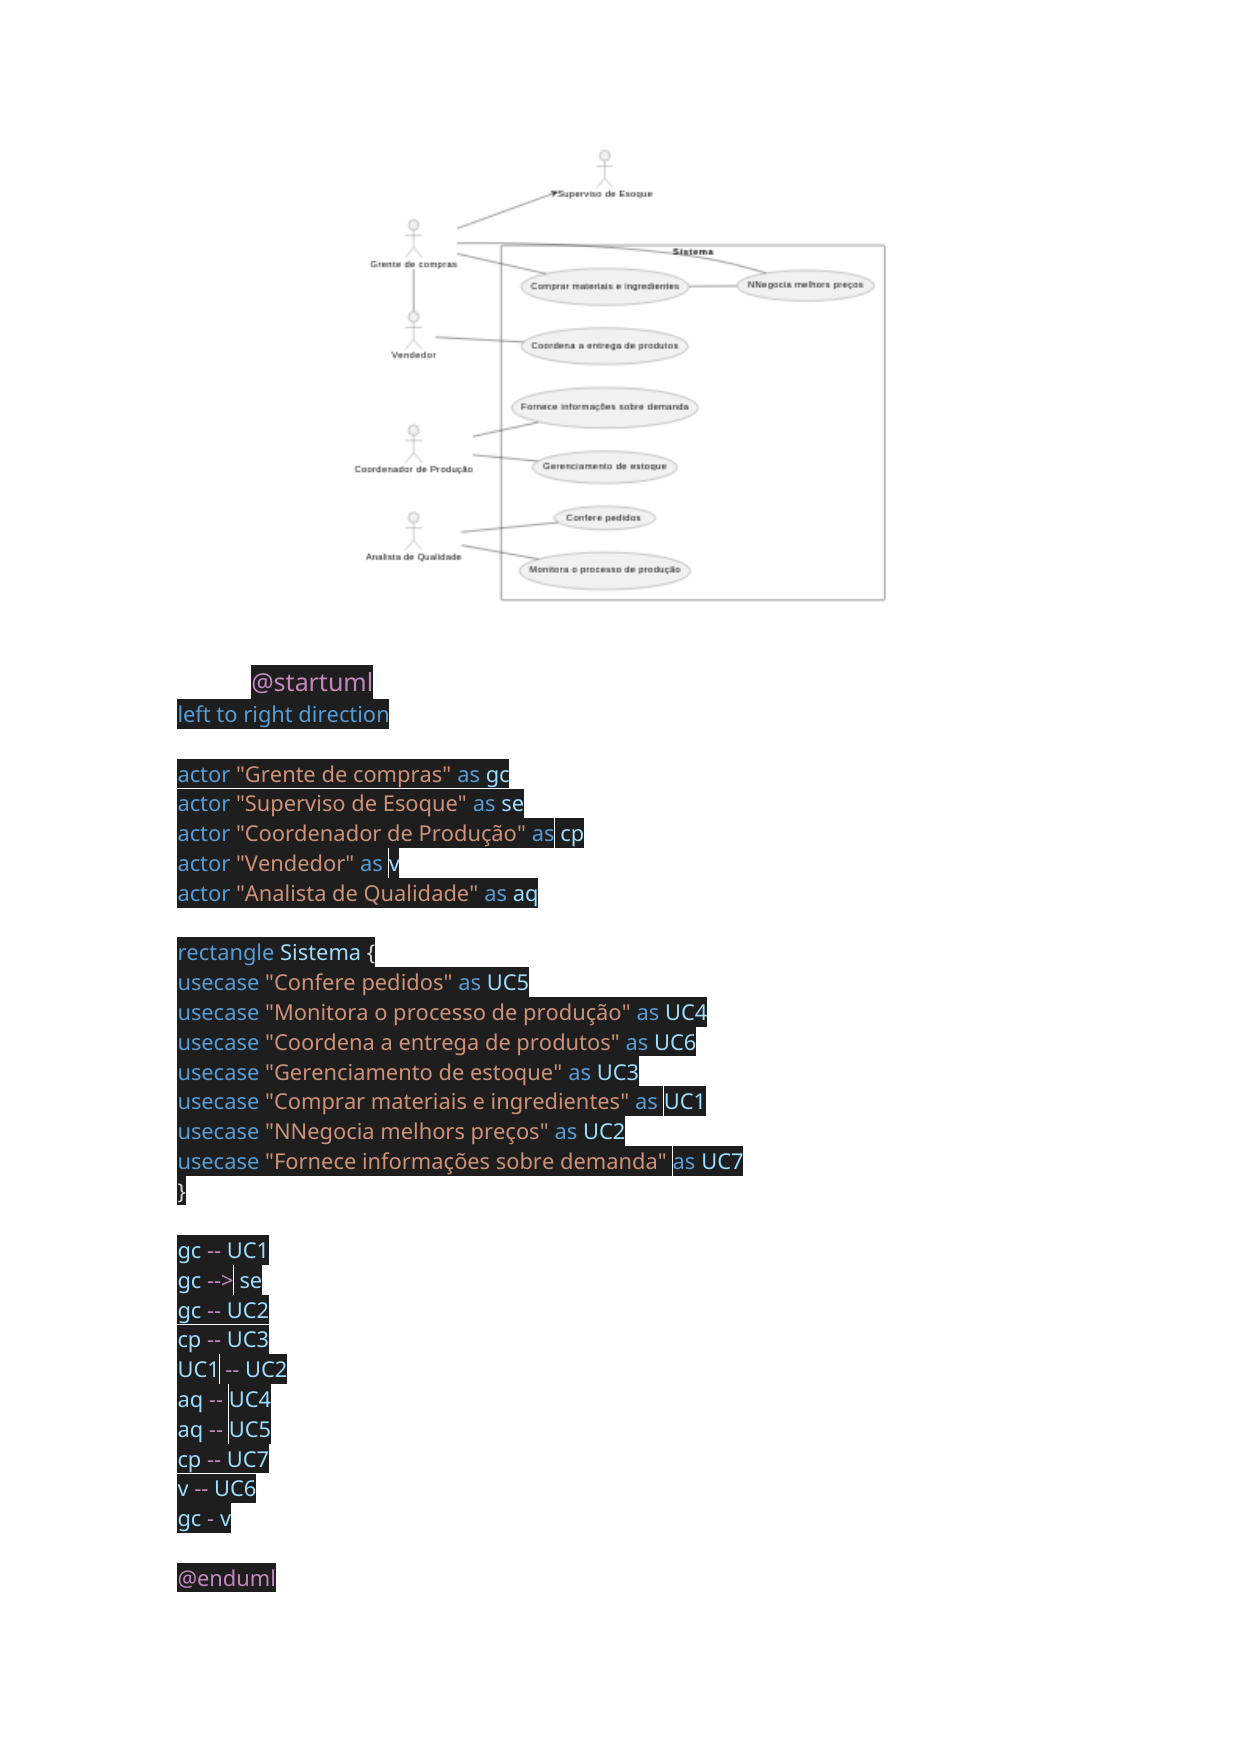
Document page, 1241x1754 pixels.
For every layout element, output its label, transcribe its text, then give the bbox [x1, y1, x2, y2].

text gc -- UC2 [177, 1295, 1063, 1324]
text cp -- UC7 [177, 1444, 1063, 1473]
text usecase "Gerenciamento de estoque" as UC3 [177, 1056, 1063, 1086]
text usecase "NNegocia melhors preços" as UC2 [177, 1116, 1063, 1146]
text } [177, 1176, 1063, 1205]
text v -- UC6 [177, 1473, 1063, 1503]
text usecase "Confere pedidos" as UC5 [177, 967, 1063, 997]
text cp -- UC3 [177, 1324, 1063, 1354]
text usecase "Comprar materiais e ingredientes" as UC1 [177, 1086, 1063, 1116]
text UC1 -- UC2 [177, 1354, 1063, 1384]
text actor "Vendedor" as v [177, 848, 1063, 878]
picture [351, 147, 889, 604]
text left to right direction [177, 699, 1063, 729]
text actor "Grente de compras" as gc [177, 759, 1063, 788]
text gc -- UC1 [177, 1235, 1063, 1265]
text usecase "Fornece informações sobre demanda" as UC7 [177, 1146, 1063, 1176]
text usecase "Coordena a entrega de produtos" as UC6 [177, 1027, 1063, 1056]
text actor "Analista de Qualidade" as aq [177, 878, 1063, 908]
text @enduml [177, 1563, 1063, 1592]
text actor "Superviso de Esoque" as se [177, 788, 1063, 818]
text gc --> se [177, 1265, 1063, 1295]
text usecase "Monitora o processo de produção" as UC4 [177, 997, 1063, 1027]
text rectangle Sistema { [177, 937, 1063, 967]
text aq -- UC5 [177, 1414, 1063, 1444]
text actor "Coordenador de Produção" as cp [177, 818, 1063, 848]
text @startuml [251, 665, 1063, 699]
text aq -- UC4 [177, 1384, 1063, 1414]
text gc - v [177, 1503, 1063, 1533]
